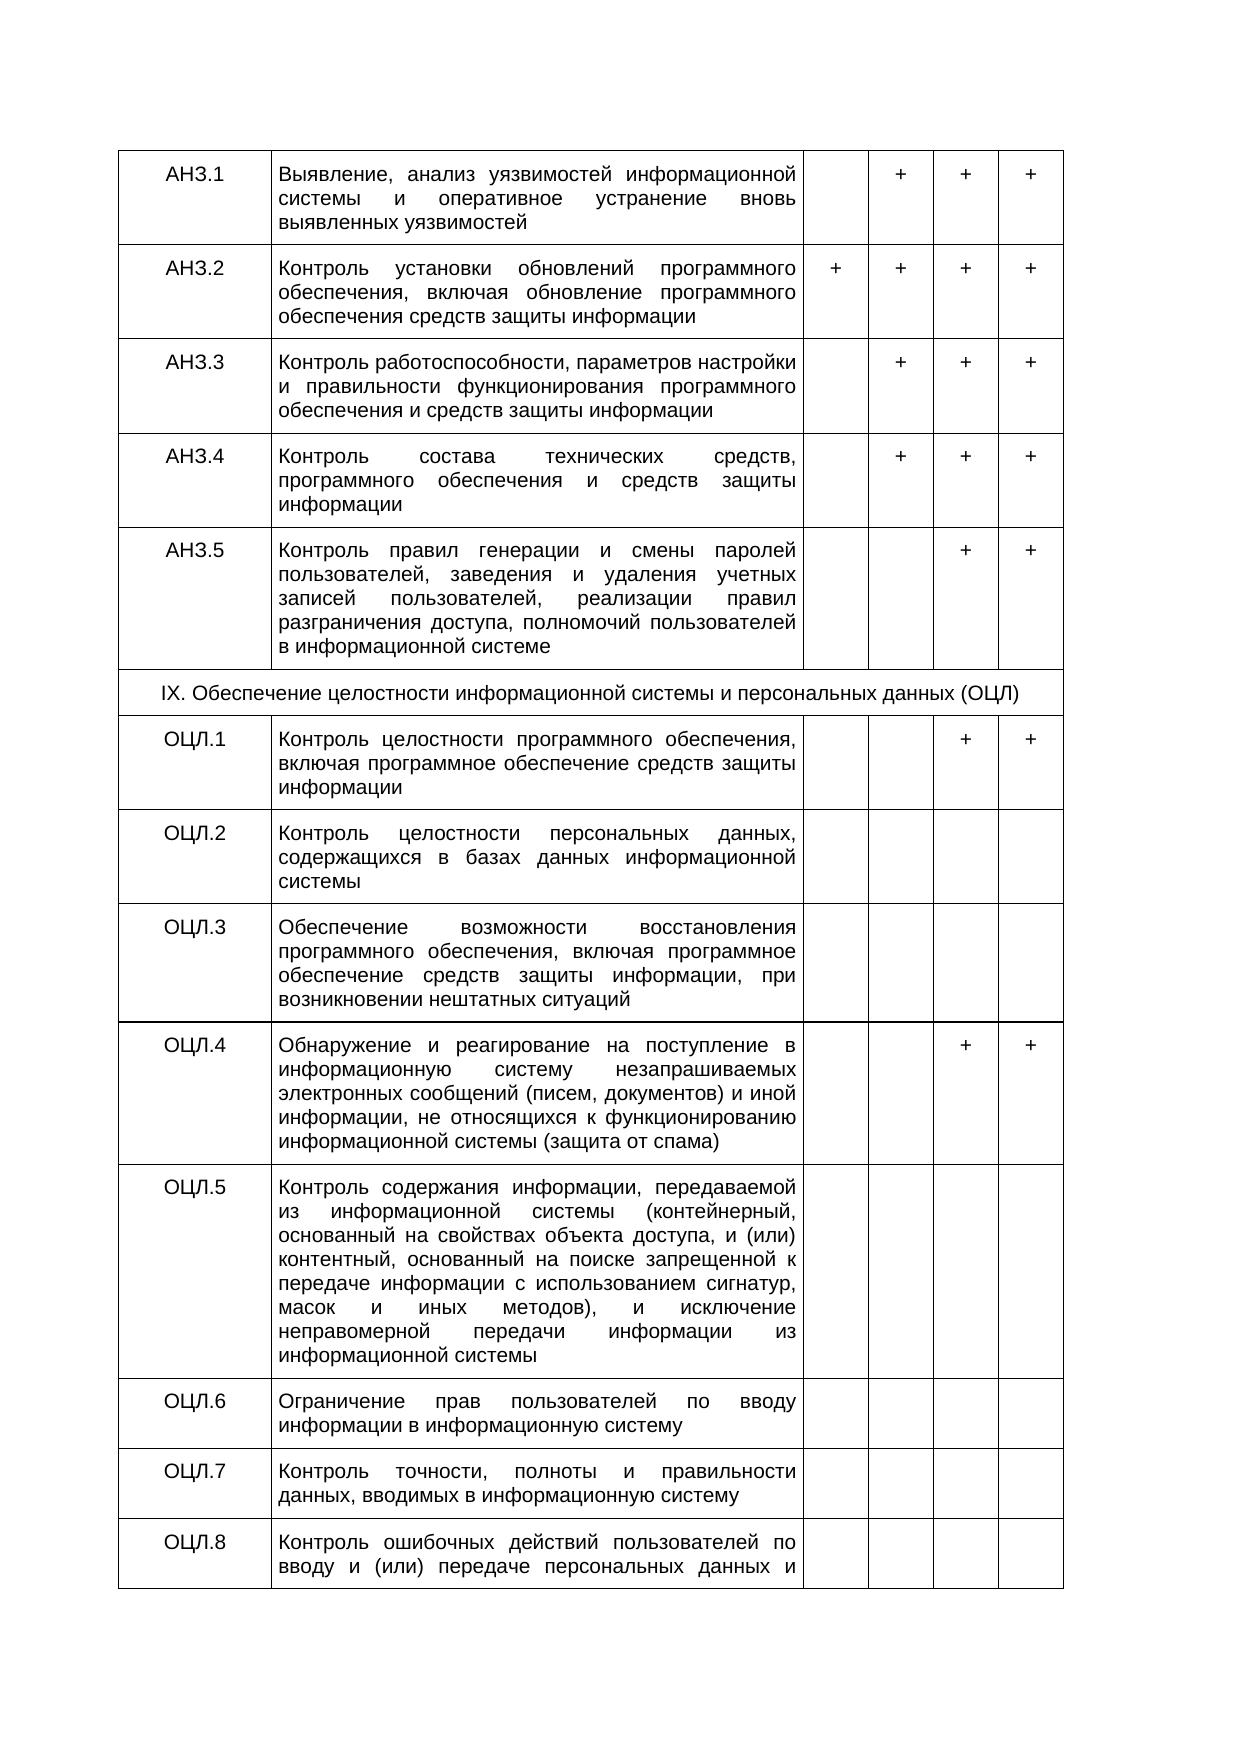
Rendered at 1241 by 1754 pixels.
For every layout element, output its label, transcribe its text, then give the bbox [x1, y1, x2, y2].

table_cell + [934, 716, 998, 809]
table_cell + [934, 528, 998, 669]
table_cell ОЦЛ.6 [119, 1379, 271, 1448]
table_cell Ограничение прав пользователей по вводу информации в информационную систему [272, 1379, 803, 1448]
table_cell [869, 810, 933, 903]
table_cell [999, 1519, 1063, 1588]
table_cell Контроль работоспособности, параметров настройки и правильности функционирования программного обеспечения и средств защиты информации [272, 339, 803, 432]
table_cell [804, 339, 868, 432]
table_cell + [869, 151, 933, 244]
table_cell Контроль установки обновлений программного обеспечения, включая обновление программного обеспечения средств защиты информации [272, 245, 803, 338]
table_cell АНЗ.1 [119, 151, 271, 244]
table_cell [804, 1023, 868, 1163]
table_cell + [869, 339, 933, 432]
table_cell [804, 904, 868, 1021]
table_cell + [934, 434, 998, 527]
table_cell [804, 1519, 868, 1588]
table_cell + [999, 716, 1063, 809]
table_cell [999, 1379, 1063, 1448]
table_cell АНЗ.5 [119, 528, 271, 669]
table_cell + [999, 339, 1063, 432]
table_cell ОЦЛ.2 [119, 810, 271, 903]
table_cell [934, 1519, 998, 1588]
table_cell ОЦЛ.4 [119, 1023, 271, 1163]
table_cell Контроль ошибочных действий пользователей по вводу и (или) передаче персональных данных и [272, 1519, 803, 1588]
table_cell [804, 434, 868, 527]
table_cell + [934, 1023, 998, 1163]
table_cell АНЗ.3 [119, 339, 271, 432]
table_cell Контроль состава технических средств, программного обеспечения и средств защиты информации [272, 434, 803, 527]
table_cell + [869, 245, 933, 338]
table_cell + [804, 245, 868, 338]
table_cell [804, 810, 868, 903]
table_cell [869, 1023, 933, 1163]
table_cell [999, 1449, 1063, 1518]
table_cell [934, 1449, 998, 1518]
table_cell Выявление, анализ уязвимостей информационной системы и оперативное устранение вновь выявленных уязвимостей [272, 151, 803, 244]
table_cell + [869, 434, 933, 527]
table_cell [934, 904, 998, 1021]
table_cell Контроль правил генерации и смены паролей пользователей, заведения и удаления учетных записей пользователей, реализации правил разграничения доступа, полномочий пользователей в информационной системе [272, 528, 803, 669]
table_cell + [999, 434, 1063, 527]
table_cell IX. Обеспечение целостности информационной системы и персональных данных (ОЦЛ) [119, 670, 1063, 715]
table_cell [804, 1379, 868, 1448]
table_cell [869, 1379, 933, 1448]
table_cell Обеспечение возможности восстановления программного обеспечения, включая программное обеспечение средств защиты информации, при возникновении нештатных ситуаций [272, 904, 803, 1021]
table_cell [934, 1165, 998, 1377]
table_cell [869, 904, 933, 1021]
table_cell [999, 810, 1063, 903]
table_cell [804, 1449, 868, 1518]
table_cell Контроль целостности персональных данных, содержащихся в базах данных информационной системы [272, 810, 803, 903]
table_cell + [999, 151, 1063, 244]
table_cell [869, 1449, 933, 1518]
table_cell [804, 716, 868, 809]
table_cell Контроль точности, полноты и правильности данных, вводимых в информационную систему [272, 1449, 803, 1518]
table_cell [804, 528, 868, 669]
table_cell + [999, 1023, 1063, 1163]
table_cell [804, 1165, 868, 1377]
table_cell Контроль содержания информации, передаваемой из информационной системы (контейнерный, основанный на свойствах объекта доступа, и (или) контентный, основанный на поиске запрещенной к передаче информации с использованием сигнатур, масок и иных методов), и исключение неправомерной передачи информации из информационной системы [272, 1165, 803, 1377]
table_cell [999, 904, 1063, 1021]
table_cell ОЦЛ.5 [119, 1165, 271, 1377]
table_cell [869, 1165, 933, 1377]
table_cell + [934, 339, 998, 432]
table_cell [869, 1519, 933, 1588]
table_cell Обнаружение и реагирование на поступление в информационную систему незапрашиваемых электронных сообщений (писем, документов) и иной информации, не относящихся к функционированию информационной системы (защита от спама) [272, 1023, 803, 1163]
table_cell [804, 151, 868, 244]
table_cell [999, 1165, 1063, 1377]
table_cell + [999, 528, 1063, 669]
table_cell [934, 1379, 998, 1448]
table_cell [869, 528, 933, 669]
table_cell АНЗ.4 [119, 434, 271, 527]
table_cell Контроль целостности программного обеспечения, включая программное обеспечение средств защиты информации [272, 716, 803, 809]
table_cell ОЦЛ.1 [119, 716, 271, 809]
table_cell + [999, 245, 1063, 338]
table_cell ОЦЛ.3 [119, 904, 271, 1021]
table_cell ОЦЛ.8 [119, 1519, 271, 1588]
table_cell [934, 810, 998, 903]
table_cell + [934, 245, 998, 338]
table_cell АНЗ.2 [119, 245, 271, 338]
table_cell ОЦЛ.7 [119, 1449, 271, 1518]
table_cell + [934, 151, 998, 244]
table_cell [869, 716, 933, 809]
